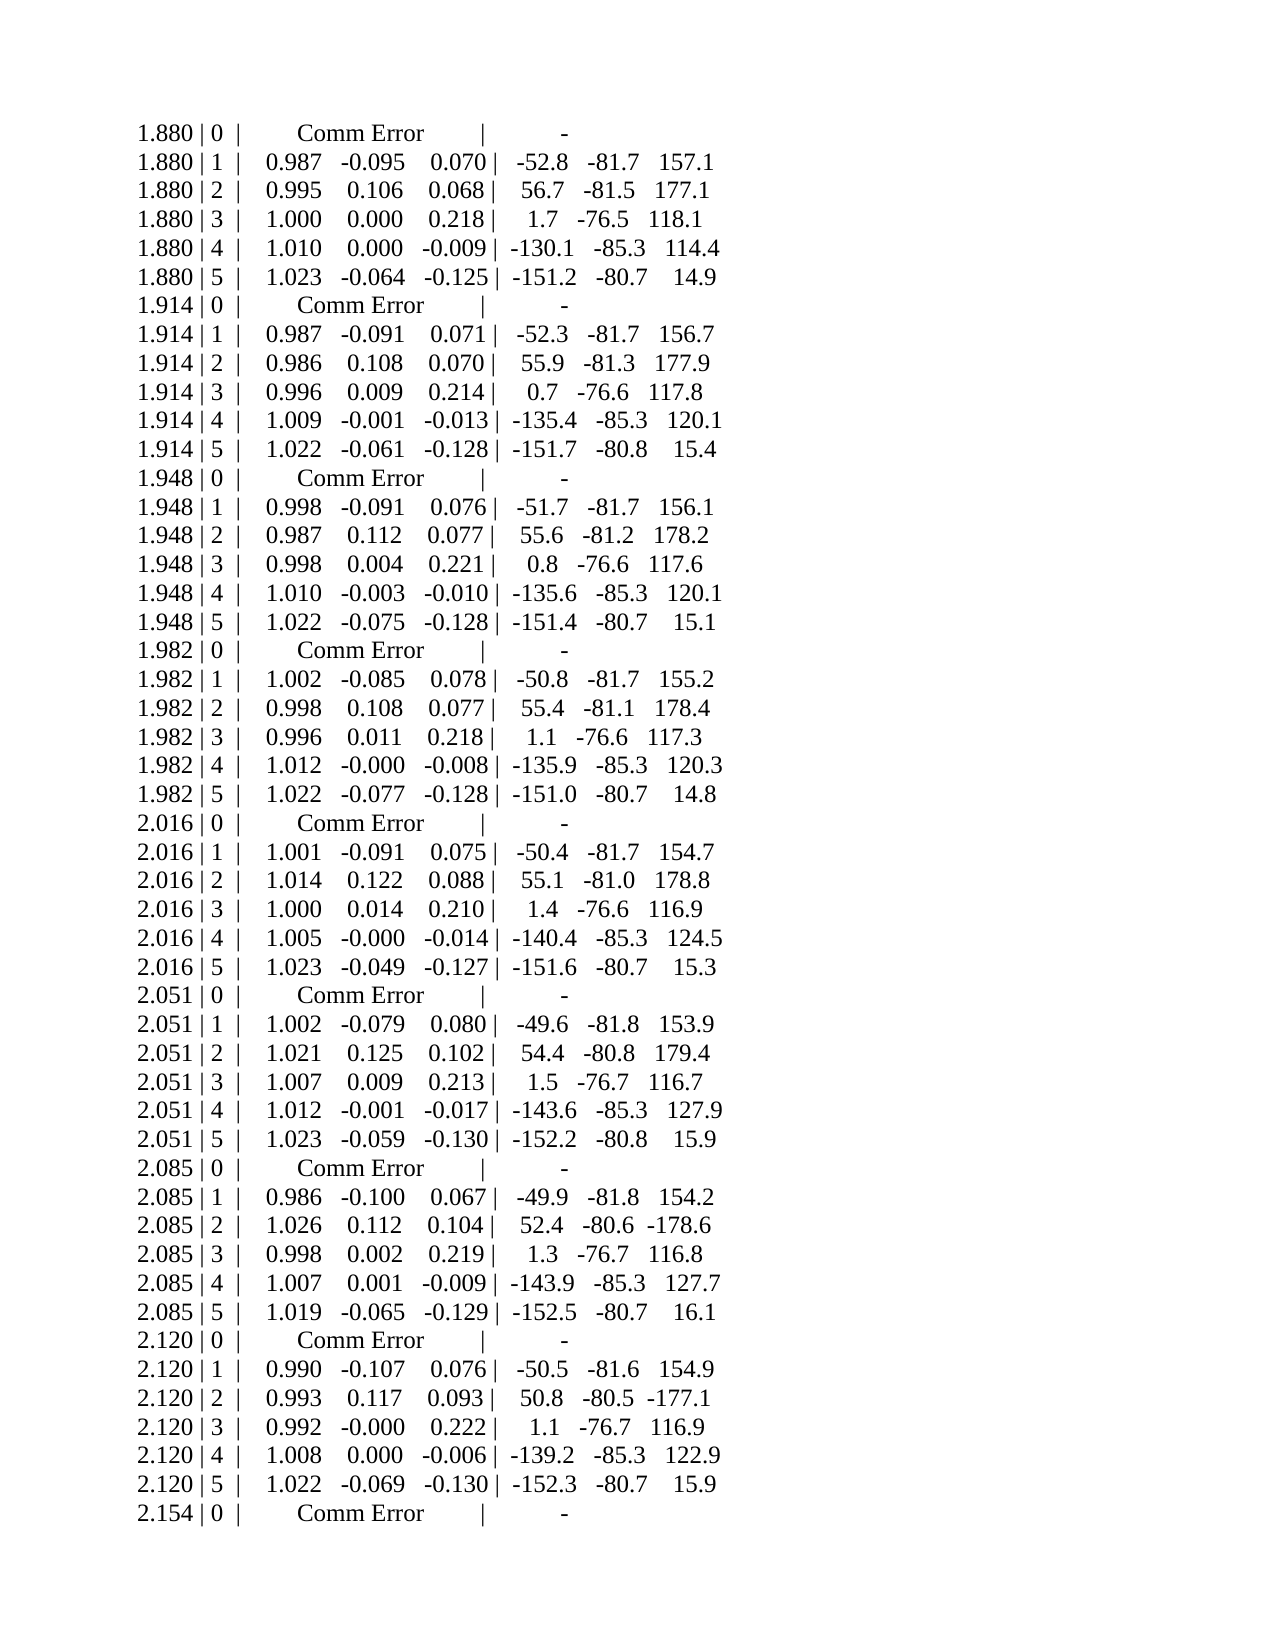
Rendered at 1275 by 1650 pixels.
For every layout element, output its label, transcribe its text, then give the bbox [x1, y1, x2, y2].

text 2.016 | 0 | Comm Error | - [118, 808, 1157, 837]
text 2.085 | 2 | 1.026 0.112 0.104 | 52.4 -80.6 -178.6 [118, 1211, 1157, 1239]
text 2.120 | 0 | Comm Error | - [118, 1326, 1157, 1354]
text 1.880 | 4 | 1.010 0.000 -0.009 | -130.1 -85.3 114.4 [118, 233, 1157, 262]
text 1.982 | 5 | 1.022 -0.077 -0.128 | -151.0 -80.7 14.8 [118, 779, 1157, 808]
text 1.914 | 2 | 0.986 0.108 0.070 | 55.9 -81.3 177.9 [118, 348, 1157, 377]
text 1.948 | 4 | 1.010 -0.003 -0.010 | -135.6 -85.3 120.1 [118, 578, 1157, 607]
text 1.880 | 3 | 1.000 0.000 0.218 | 1.7 -76.5 118.1 [118, 204, 1157, 233]
text 1.948 | 3 | 0.998 0.004 0.221 | 0.8 -76.6 117.6 [118, 549, 1157, 578]
text 1.914 | 5 | 1.022 -0.061 -0.128 | -151.7 -80.8 15.4 [118, 434, 1157, 463]
text 1.880 | 1 | 0.987 -0.095 0.070 | -52.8 -81.7 157.1 [118, 147, 1157, 176]
text 2.085 | 4 | 1.007 0.001 -0.009 | -143.9 -85.3 127.7 [118, 1268, 1157, 1297]
text 2.120 | 1 | 0.990 -0.107 0.076 | -50.5 -81.6 154.9 [118, 1354, 1157, 1383]
text 2.051 | 5 | 1.023 -0.059 -0.130 | -152.2 -80.8 15.9 [118, 1124, 1157, 1153]
text 1.982 | 4 | 1.012 -0.000 -0.008 | -135.9 -85.3 120.3 [118, 751, 1157, 779]
text 2.016 | 2 | 1.014 0.122 0.088 | 55.1 -81.0 178.8 [118, 866, 1157, 894]
text 2.154 | 0 | Comm Error | - [118, 1498, 1157, 1527]
text 2.120 | 4 | 1.008 0.000 -0.006 | -139.2 -85.3 122.9 [118, 1441, 1157, 1469]
text 2.051 | 4 | 1.012 -0.001 -0.017 | -143.6 -85.3 127.9 [118, 1096, 1157, 1124]
text 1.948 | 2 | 0.987 0.112 0.077 | 55.6 -81.2 178.2 [118, 521, 1157, 549]
text 2.085 | 5 | 1.019 -0.065 -0.129 | -152.5 -80.7 16.1 [118, 1297, 1157, 1326]
text 2.085 | 0 | Comm Error | - [118, 1153, 1157, 1182]
text 2.016 | 5 | 1.023 -0.049 -0.127 | -151.6 -80.7 15.3 [118, 952, 1157, 981]
text 1.982 | 0 | Comm Error | - [118, 636, 1157, 664]
text 2.120 | 3 | 0.992 -0.000 0.222 | 1.1 -76.7 116.9 [118, 1412, 1157, 1441]
text 2.085 | 1 | 0.986 -0.100 0.067 | -49.9 -81.8 154.2 [118, 1182, 1157, 1211]
text 2.051 | 0 | Comm Error | - [118, 981, 1157, 1009]
text 1.982 | 1 | 1.002 -0.085 0.078 | -50.8 -81.7 155.2 [118, 664, 1157, 693]
text 1.880 | 2 | 0.995 0.106 0.068 | 56.7 -81.5 177.1 [118, 176, 1157, 204]
text 1.982 | 3 | 0.996 0.011 0.218 | 1.1 -76.6 117.3 [118, 722, 1157, 751]
text 1.982 | 2 | 0.998 0.108 0.077 | 55.4 -81.1 178.4 [118, 693, 1157, 722]
text 2.016 | 3 | 1.000 0.014 0.210 | 1.4 -76.6 116.9 [118, 894, 1157, 923]
text 2.051 | 1 | 1.002 -0.079 0.080 | -49.6 -81.8 153.9 [118, 1009, 1157, 1038]
text 2.016 | 1 | 1.001 -0.091 0.075 | -50.4 -81.7 154.7 [118, 837, 1157, 866]
text 1.914 | 4 | 1.009 -0.001 -0.013 | -135.4 -85.3 120.1 [118, 406, 1157, 434]
text 1.948 | 1 | 0.998 -0.091 0.076 | -51.7 -81.7 156.1 [118, 492, 1157, 521]
text 2.085 | 3 | 0.998 0.002 0.219 | 1.3 -76.7 116.8 [118, 1239, 1157, 1268]
text 2.016 | 4 | 1.005 -0.000 -0.014 | -140.4 -85.3 124.5 [118, 923, 1157, 952]
text 1.880 | 5 | 1.023 -0.064 -0.125 | -151.2 -80.7 14.9 [118, 262, 1157, 291]
text 2.120 | 5 | 1.022 -0.069 -0.130 | -152.3 -80.7 15.9 [118, 1469, 1157, 1498]
text 2.051 | 3 | 1.007 0.009 0.213 | 1.5 -76.7 116.7 [118, 1067, 1157, 1096]
text 1.914 | 1 | 0.987 -0.091 0.071 | -52.3 -81.7 156.7 [118, 319, 1157, 348]
text 1.880 | 0 | Comm Error | - [118, 118, 1157, 147]
text 1.914 | 3 | 0.996 0.009 0.214 | 0.7 -76.6 117.8 [118, 377, 1157, 406]
text 2.120 | 2 | 0.993 0.117 0.093 | 50.8 -80.5 -177.1 [118, 1383, 1157, 1412]
text 1.948 | 0 | Comm Error | - [118, 463, 1157, 492]
text 2.051 | 2 | 1.021 0.125 0.102 | 54.4 -80.8 179.4 [118, 1038, 1157, 1067]
text 1.948 | 5 | 1.022 -0.075 -0.128 | -151.4 -80.7 15.1 [118, 607, 1157, 636]
text 1.914 | 0 | Comm Error | - [118, 291, 1157, 319]
